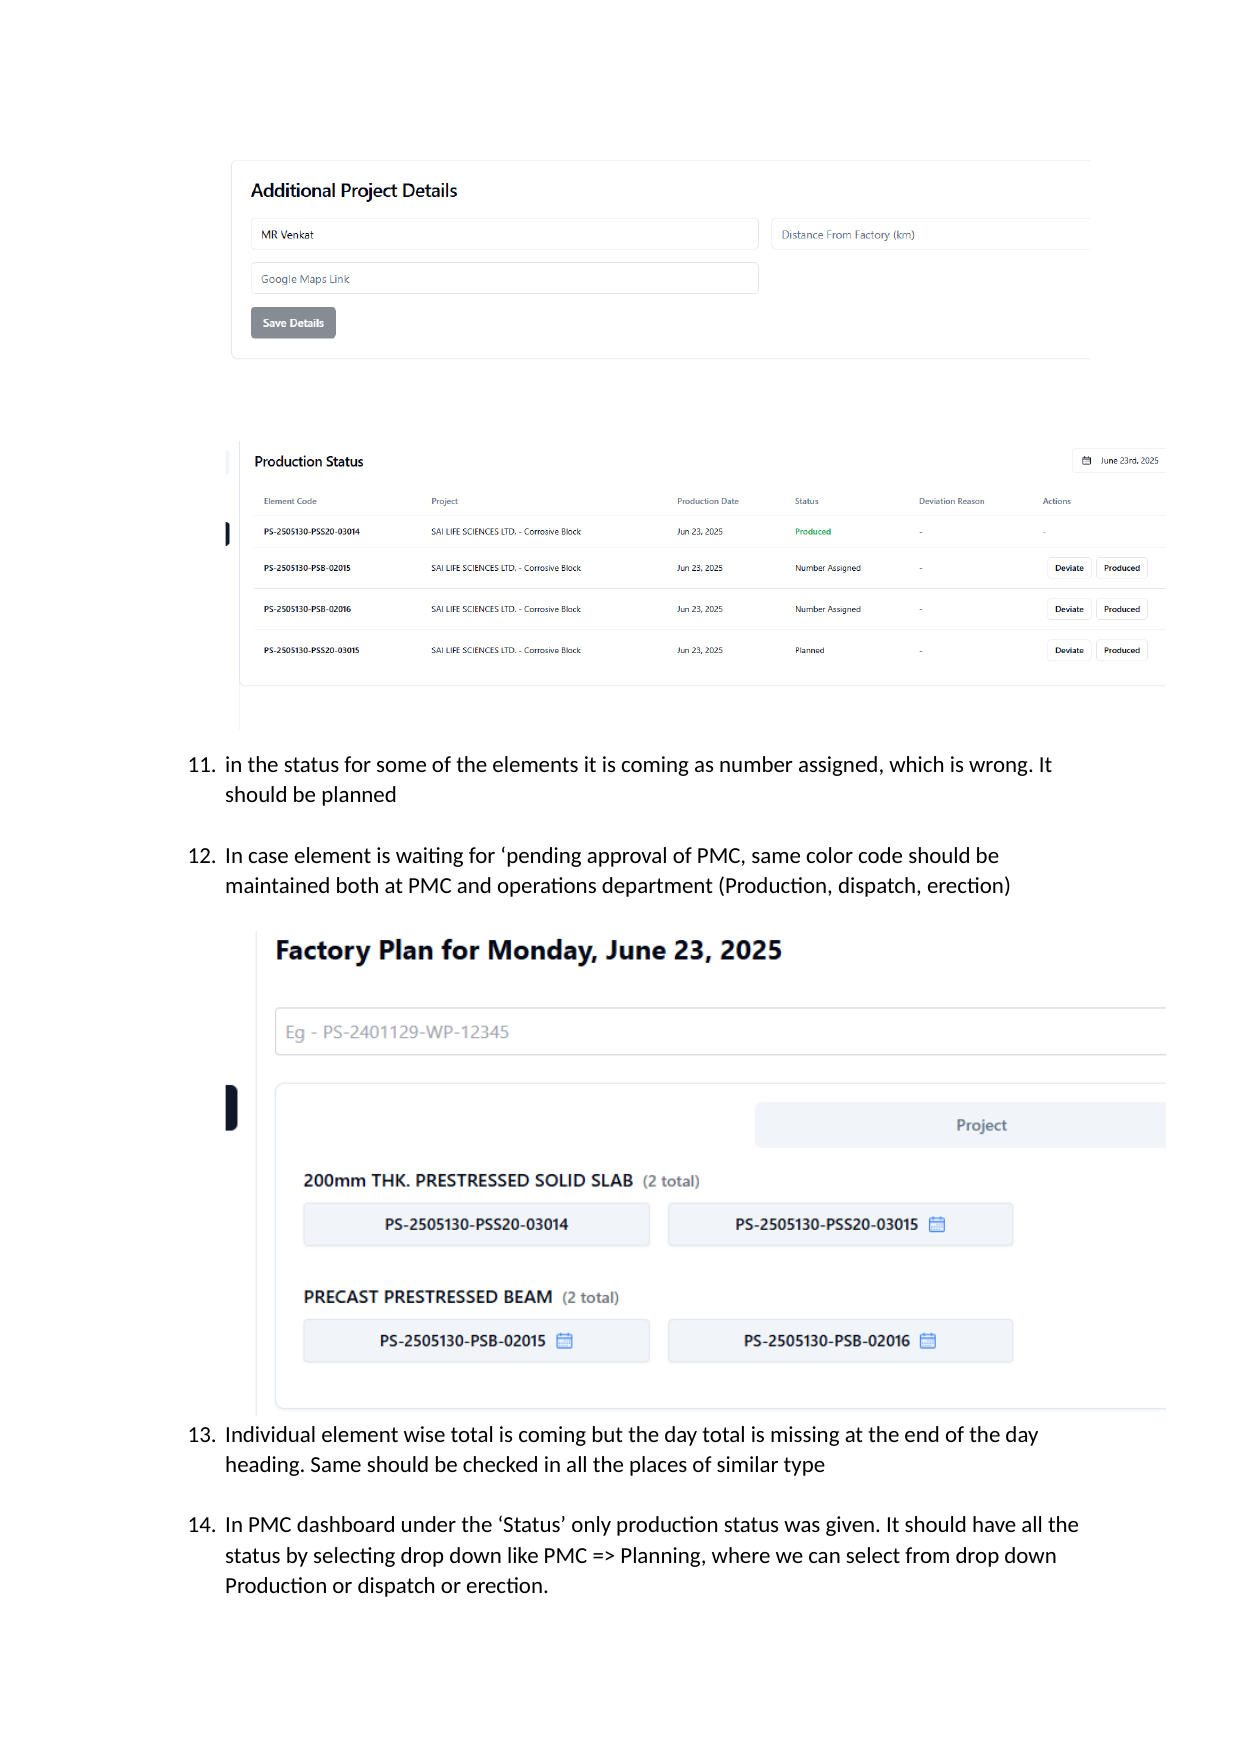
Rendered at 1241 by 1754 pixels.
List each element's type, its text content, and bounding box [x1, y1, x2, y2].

picture [225, 441, 1166, 730]
list in the status for some of the elements it is coming as number assigned, which is wrong. It should be planned [187, 442, 1090, 808]
picture [150, 150, 1091, 424]
picture [225, 931, 1166, 1416]
list In PMC dashboard under the ‘Status’ only production status was given. It should have all the status by selecting drop down like PMC => Planning, where we can select from drop down Production or dispatch or erection. [187, 1511, 1090, 1599]
list Individual element wise total is coming but the day total is missing at the end of the day heading. Same should be checked in all the places of similar type [187, 932, 1090, 1478]
list In case element is waiting for ‘pending approval of PMC, same color code should be maintained both at PMC and operations department (Production, dispatch, erection) [187, 841, 1090, 899]
